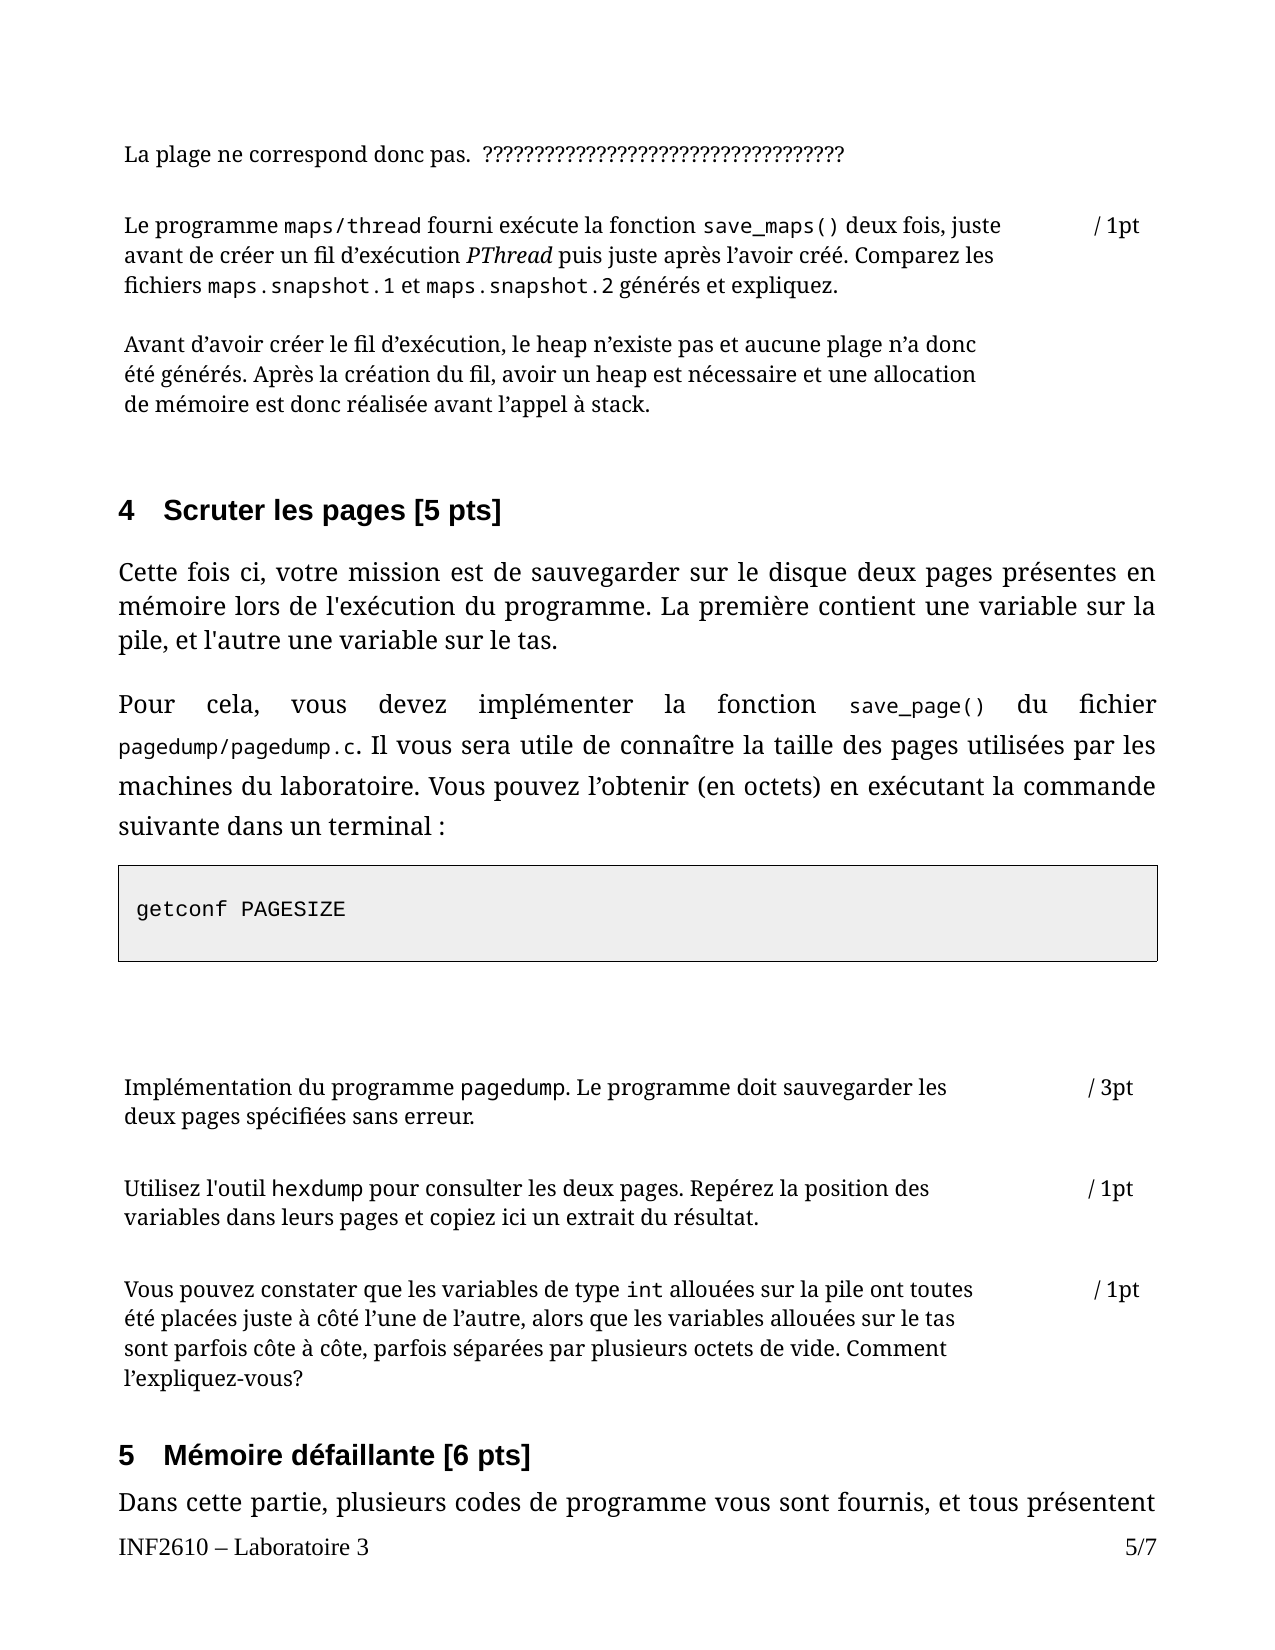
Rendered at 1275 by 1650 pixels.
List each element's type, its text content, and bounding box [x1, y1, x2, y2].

table_cell [1008, 1253, 1077, 1413]
table_header [1008, 1051, 1077, 1152]
text Pour cela, vous devez implémenter la fonction save_page() du fichier pagedump/pagedump.c. Il vous sera utile de connaître la taille des pages utilisées par les machines du laboratoire. Vous pouvez l’obtenir (en octets) en exécutant la commande suivante dans un terminal : [118, 687, 1157, 843]
subtitle Scruter les pages [5 pts] [118, 493, 1157, 527]
table_cell [1008, 1152, 1077, 1253]
table_cell [1008, 189, 1077, 439]
table_cell / 1pt [1077, 1152, 1157, 1253]
table_cell / 1pt [1077, 189, 1157, 439]
table_cell / 1pt [1077, 1253, 1157, 1413]
table_cell Vous pouvez constater que les variables de type int allouées sur la pile ont toutes été placées juste à côté l’une de l’autre, alors que les variables allouées sur le tas sont parfois côte à côte, parfois séparées par plusieurs octets de vide. Comment l’expliquez-vous? [118, 1253, 1007, 1413]
table_cell [1077, 118, 1157, 189]
table_cell Utilisez l'outil hexdump pour consulter les deux pages. Repérez la position des variables dans leurs pages et copiez ici un extrait du résultat. [118, 1152, 1007, 1253]
table_cell Le programme maps/thread fourni exécute la fonction save_maps() deux fois, juste avant de créer un fil d’exécution PThread puis juste après l’avoir créé. Comparez les fichiers maps.snapshot.1 et maps.snapshot.2 générés et expliquez. Avant d’avoir créer le fil d’exécution, le heap n’existe pas et aucune plage n’a donc été générés. Après la création du fil, avoir un heap est nécessaire et une allocation de mémoire est donc réalisée avant l’appel à stack. [118, 189, 1007, 439]
text Cette fois ci, votre mission est de sauvegarder sur le disque deux pages présentes en mémoire lors de l'exécution du programme. La première contient une variable sur la pile, et l'autre une variable sur le tas. [118, 554, 1157, 657]
table_cell La plage ne correspond donc pas. ??????????????????????????????????? [118, 118, 1007, 189]
subtitle Mémoire défaillante [6 pts] [118, 1438, 1157, 1472]
text Dans cette partie, plusieurs codes de programme vous sont fournis, et tous présentent [118, 1484, 1157, 1518]
table_cell [1008, 118, 1077, 189]
table_header Implémentation du programme pagedump. Le programme doit sauvegarder les deux pages spécifiées sans erreur. [118, 1051, 1007, 1152]
table_header getconf PAGESIZE [119, 866, 1157, 961]
table_header / 3pt [1077, 1051, 1157, 1152]
